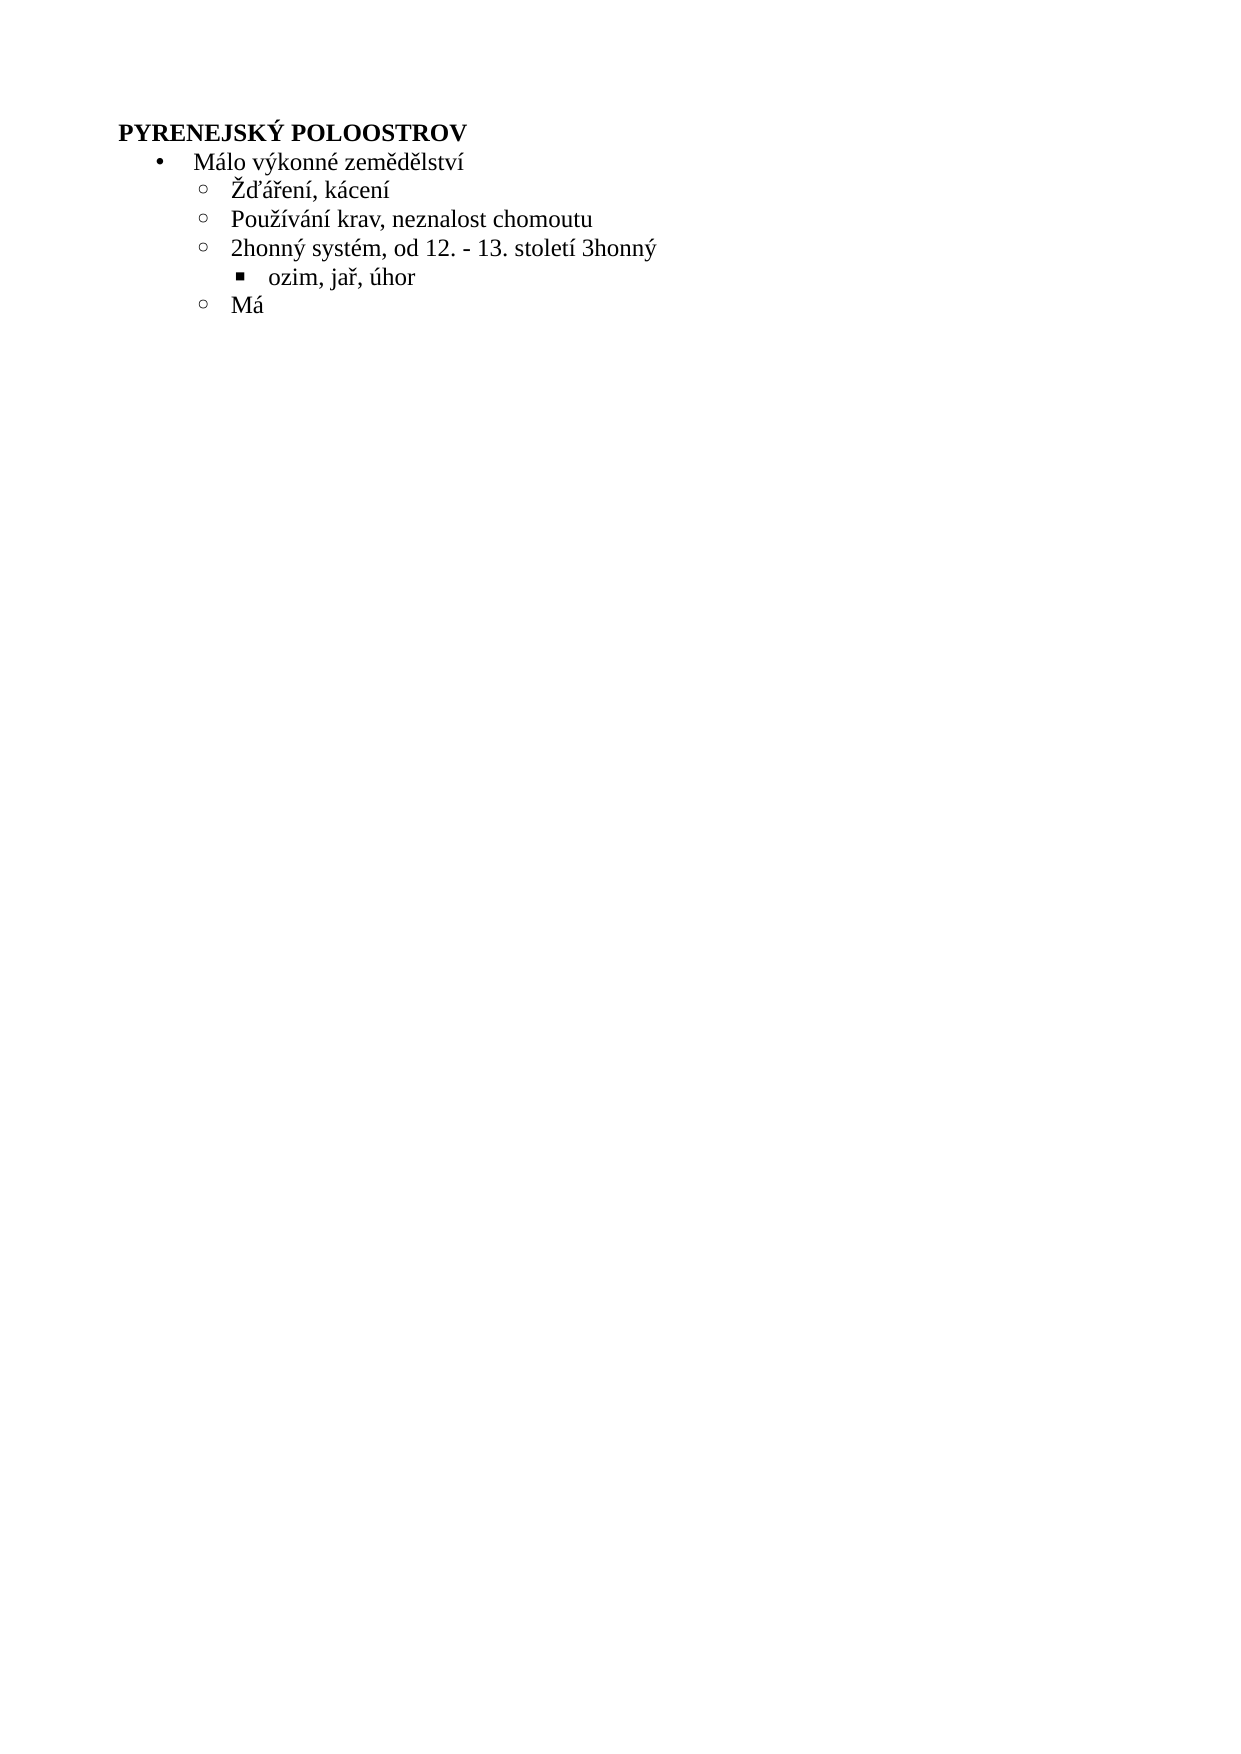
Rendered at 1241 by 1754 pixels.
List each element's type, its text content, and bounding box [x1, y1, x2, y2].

list Málo výkonné zemědělství [156, 147, 1122, 176]
list ozim, jař, úhor [231, 262, 1122, 291]
list 2honný systém, od 12. - 13. století 3honný [193, 233, 1122, 262]
list Žďáření, kácení [193, 176, 1122, 204]
text PYRENEJSKÝ POLOOSTROV [118, 118, 1122, 147]
list Používání krav, neznalost chomoutu [193, 204, 1122, 233]
list Má [193, 291, 1122, 319]
